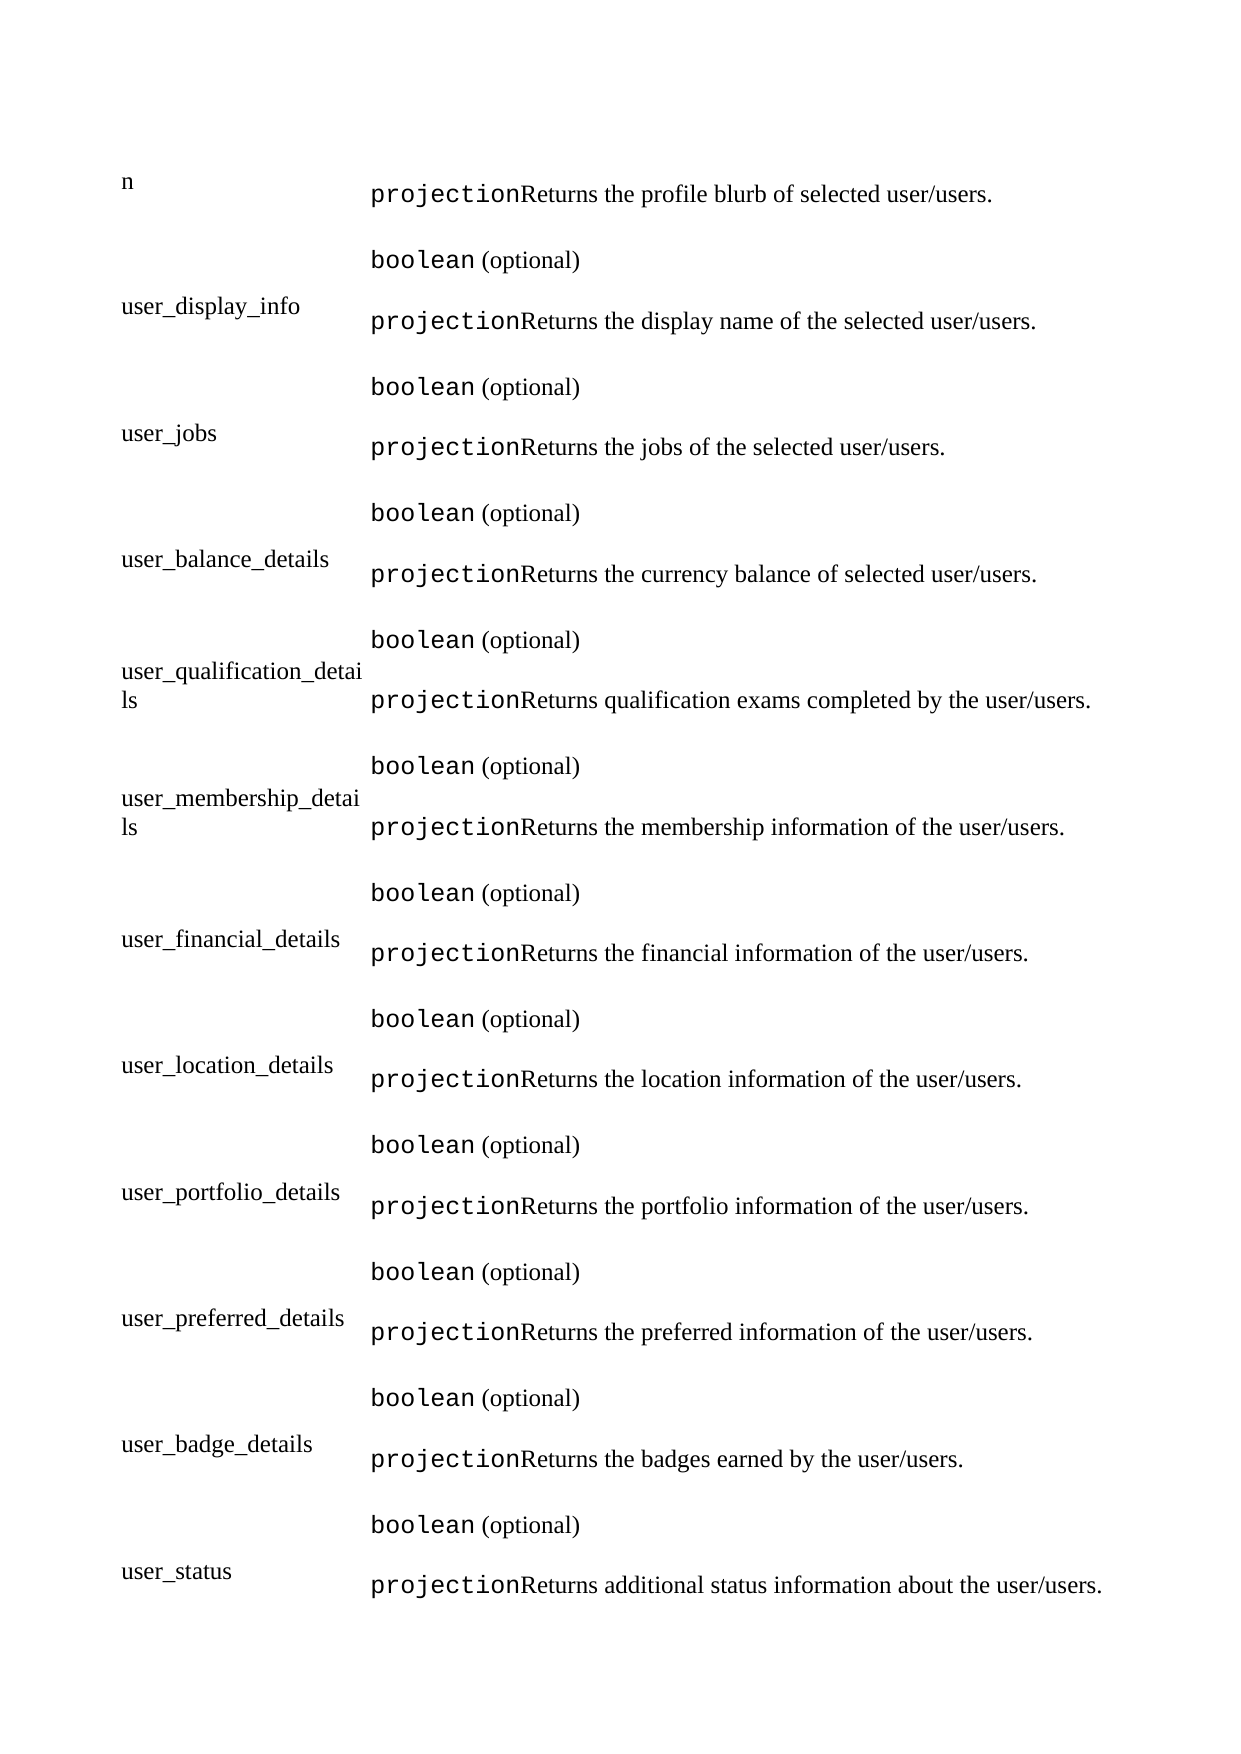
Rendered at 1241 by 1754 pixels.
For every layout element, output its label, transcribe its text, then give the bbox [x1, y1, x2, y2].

table_cell boolean (optional) projectionReturns the badges earned by the user/users. [367, 1381, 1122, 1507]
table_cell user_qualification_details [118, 622, 367, 748]
table_cell boolean (optional) projectionReturns the financial information of the user/users. [367, 875, 1122, 1001]
table_cell boolean (optional) projectionReturns the jobs of the selected user/users. [367, 369, 1122, 495]
table_cell user_badge_details [118, 1381, 367, 1507]
table_cell user_display_info [118, 243, 367, 369]
table_cell projectionReturns the profile blurb of selected user/users. [367, 118, 1122, 242]
table_cell boolean (optional) projectionReturns the location information of the user/users. [367, 1001, 1122, 1128]
table_cell boolean (optional) projectionReturns the display name of the selected user/users. [367, 243, 1122, 369]
table_cell boolean (optional) projectionReturns the preferred information of the user/users. [367, 1254, 1122, 1381]
table_cell user_jobs [118, 369, 367, 495]
table_cell user_financial_details [118, 875, 367, 1001]
table_cell boolean (optional) projectionReturns the currency balance of selected user/users. [367, 495, 1122, 622]
table_cell user_status [118, 1507, 367, 1633]
table_cell boolean (optional) projectionReturns the portfolio information of the user/users. [367, 1128, 1122, 1254]
table_cell user_membership_details [118, 748, 367, 875]
table_cell boolean (optional) projectionReturns the membership information of the user/users. [367, 748, 1122, 875]
table_cell user_location_details [118, 1001, 367, 1128]
table_cell user_preferred_details [118, 1254, 367, 1381]
table_cell user_portfolio_details [118, 1128, 367, 1254]
table_cell user_balance_details [118, 495, 367, 622]
table_cell n [118, 118, 367, 242]
table_cell boolean (optional) projectionReturns additional status information about the user/users. [367, 1507, 1122, 1633]
table_cell boolean (optional) projectionReturns qualification exams completed by the user/users. [367, 622, 1122, 748]
